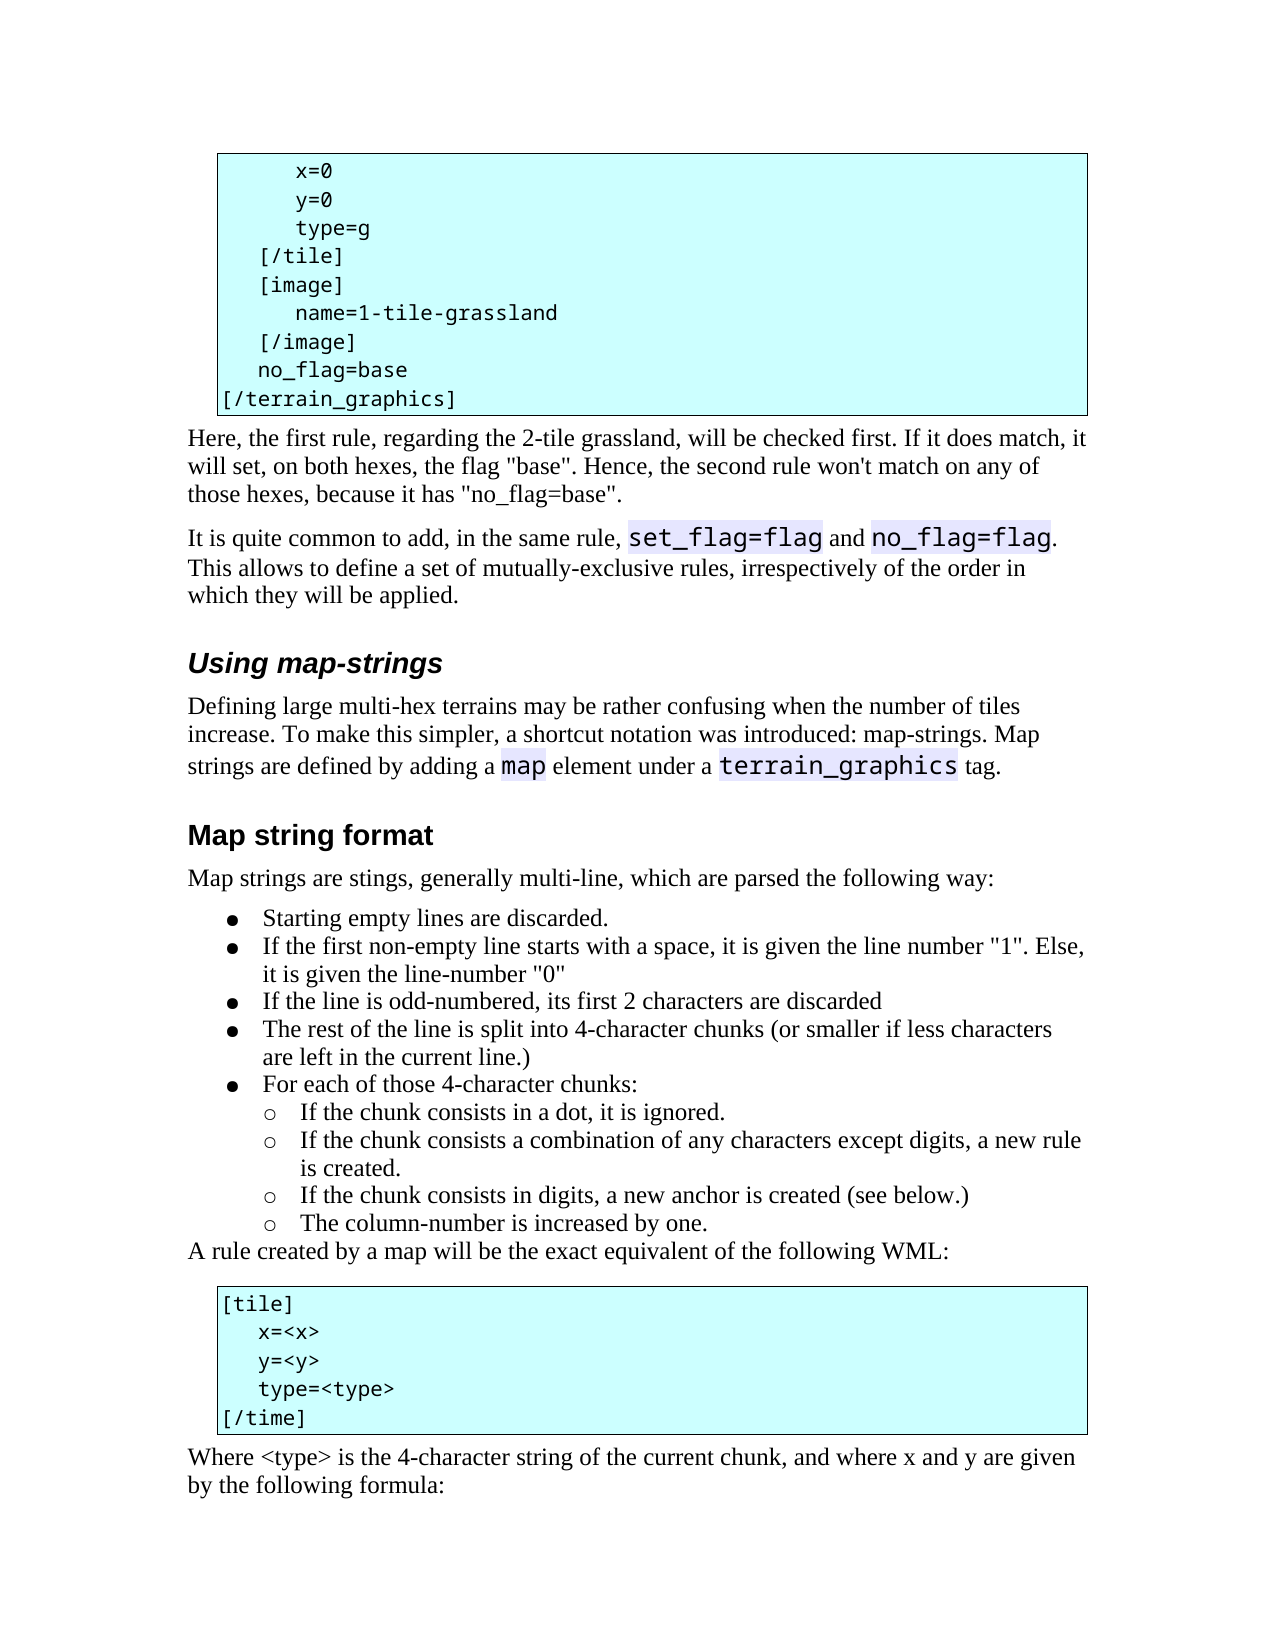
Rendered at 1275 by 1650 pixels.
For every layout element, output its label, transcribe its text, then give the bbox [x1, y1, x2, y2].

text Where <type> is the 4-character string of the current chunk, and where x and y are given by the following formula: [187, 1443, 1087, 1499]
list If the chunk consists a combination of any characters except digits, a new rule is created. [262, 1126, 1087, 1181]
text Defining large multi-hex terrains may be rather confusing when the number of tiles increase. To make this simpler, a shortcut notation was introduced: map-strings. Map strings are defined by adding a map element under a terrain_graphics tag. [187, 692, 1087, 781]
list If the chunk consists in a dot, it is ignored. [262, 1098, 1087, 1126]
text It is quite common to add, in the same rule, set_flag=flag and no_flag=flag. This allows to define a set of mutually-exclusive rules, irrespectively of the order in which they will be applied. [187, 520, 1087, 609]
text Here, the first rule, regarding the 2-tile grassland, will be checked first. If it does match, it will set, on both hexes, the flag "base". Hence, the second rule won't match on any of those hexes, because it has "no_flag=base". [187, 424, 1087, 507]
list The rest of the line is split into 4-character chunks (or smaller if less characters are left in the current line.) [225, 1015, 1087, 1071]
text x=0 y=0 type=g [/tile] [image] name=1-tile-grassland [/image] no_flag=base [/terrain_graphics] [218, 154, 1087, 415]
list If the chunk consists in digits, a new anchor is created (see below.) [262, 1181, 1087, 1209]
text A rule created by a map will be the exact equivalent of the following WML: [187, 1237, 1087, 1264]
text Map strings are stings, generally multi-line, which are parsed the following way: [187, 864, 1087, 892]
list Starting empty lines are discarded. [225, 904, 1087, 932]
list For each of those 4-character chunks: [225, 1071, 1087, 1098]
list If the line is odd-numbered, its first 2 characters are discarded [225, 987, 1087, 1015]
list The column-number is increased by one. [262, 1209, 1087, 1237]
subtitle Using map-strings [187, 647, 1087, 679]
subtitle Map string format [187, 819, 1087, 852]
text [tile] x=<x> y=<y> type=<type> [/time] [218, 1287, 1087, 1434]
list If the first non-empty line starts with a space, it is given the line number "1". Else, it is given the line-number "0" [225, 932, 1087, 987]
